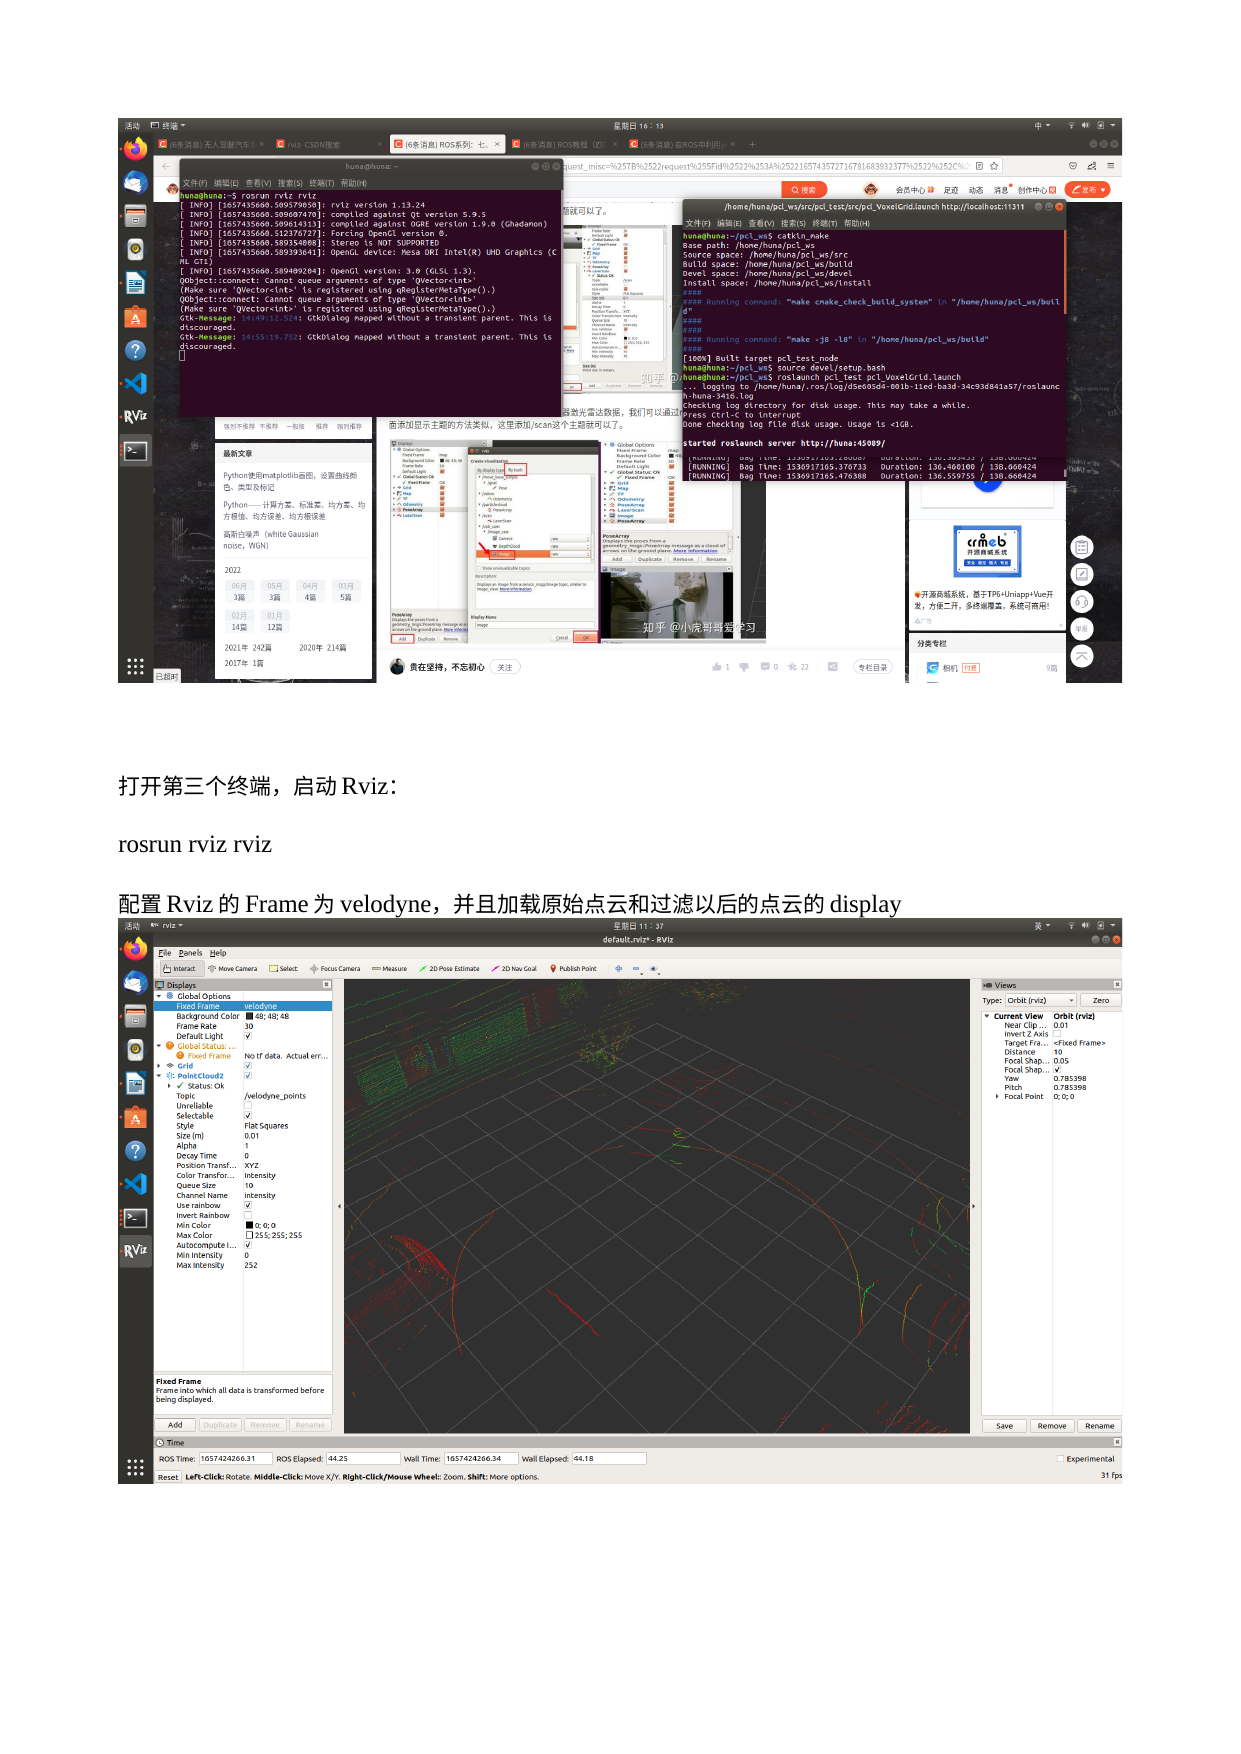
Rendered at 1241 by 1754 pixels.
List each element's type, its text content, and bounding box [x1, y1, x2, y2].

text 打开第三个终端，启动Rviz： [118, 769, 1122, 801]
picture [118, 118, 1123, 683]
picture [118, 918, 1123, 1484]
text 配置Rviz的Frame为velodyne，并且加载原始点云和过滤以后的点云的display [118, 887, 1122, 918]
text rosrun rviz rviz [118, 829, 1122, 858]
